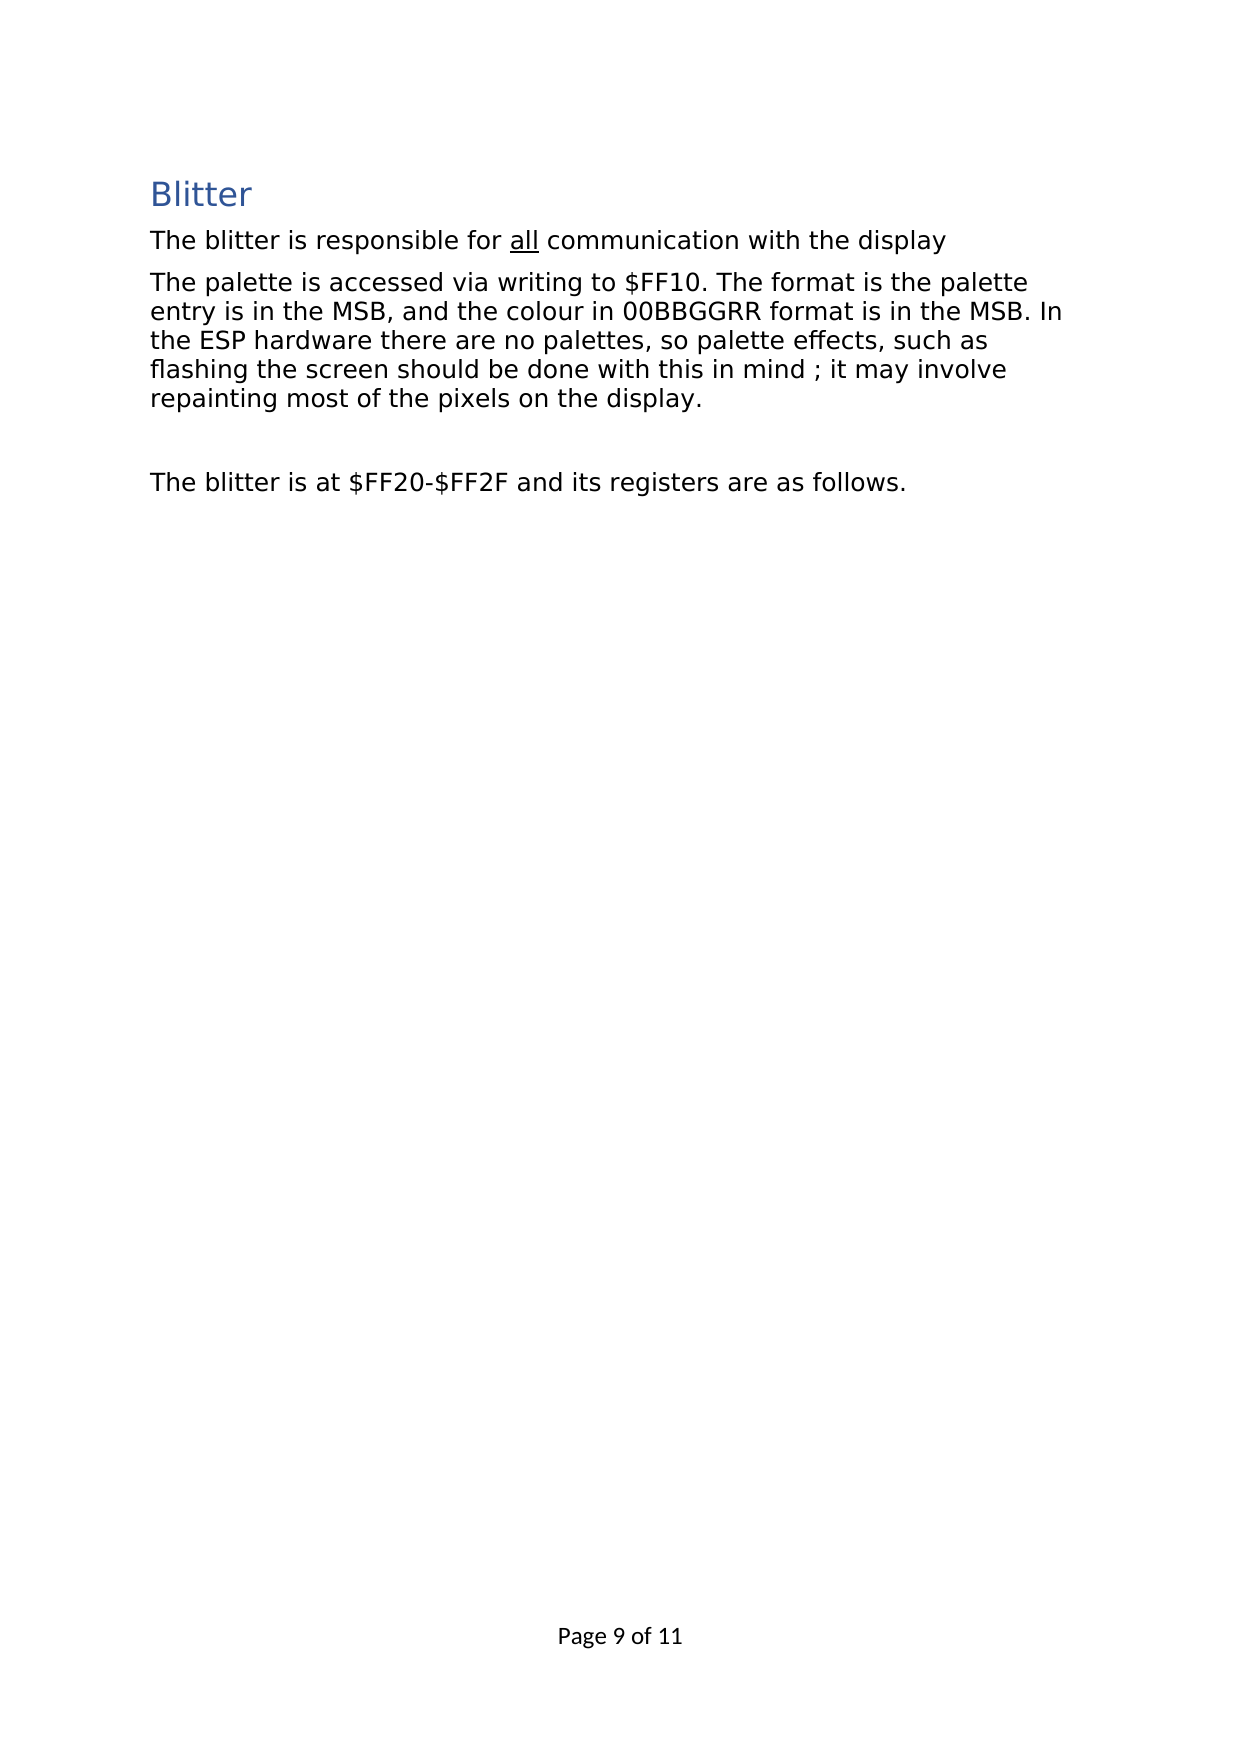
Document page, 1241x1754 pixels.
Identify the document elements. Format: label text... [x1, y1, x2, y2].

text The blitter is responsible for all communication with the display [150, 226, 1090, 256]
text The blitter is at $FF20-$FF2F and its registers are as follows. [150, 468, 1090, 497]
text The palette is accessed via writing to $FF10. The format is the palette entry is in the MSB, and the colour in 00BBGGRR format is in the MSB. In the ESP hardware there are no palettes, so palette effects, such as flashing the screen should be done with this in mind ; it may involve repainting most of the pixels on the display. [150, 268, 1090, 414]
subtitle Blitter [150, 175, 1090, 214]
